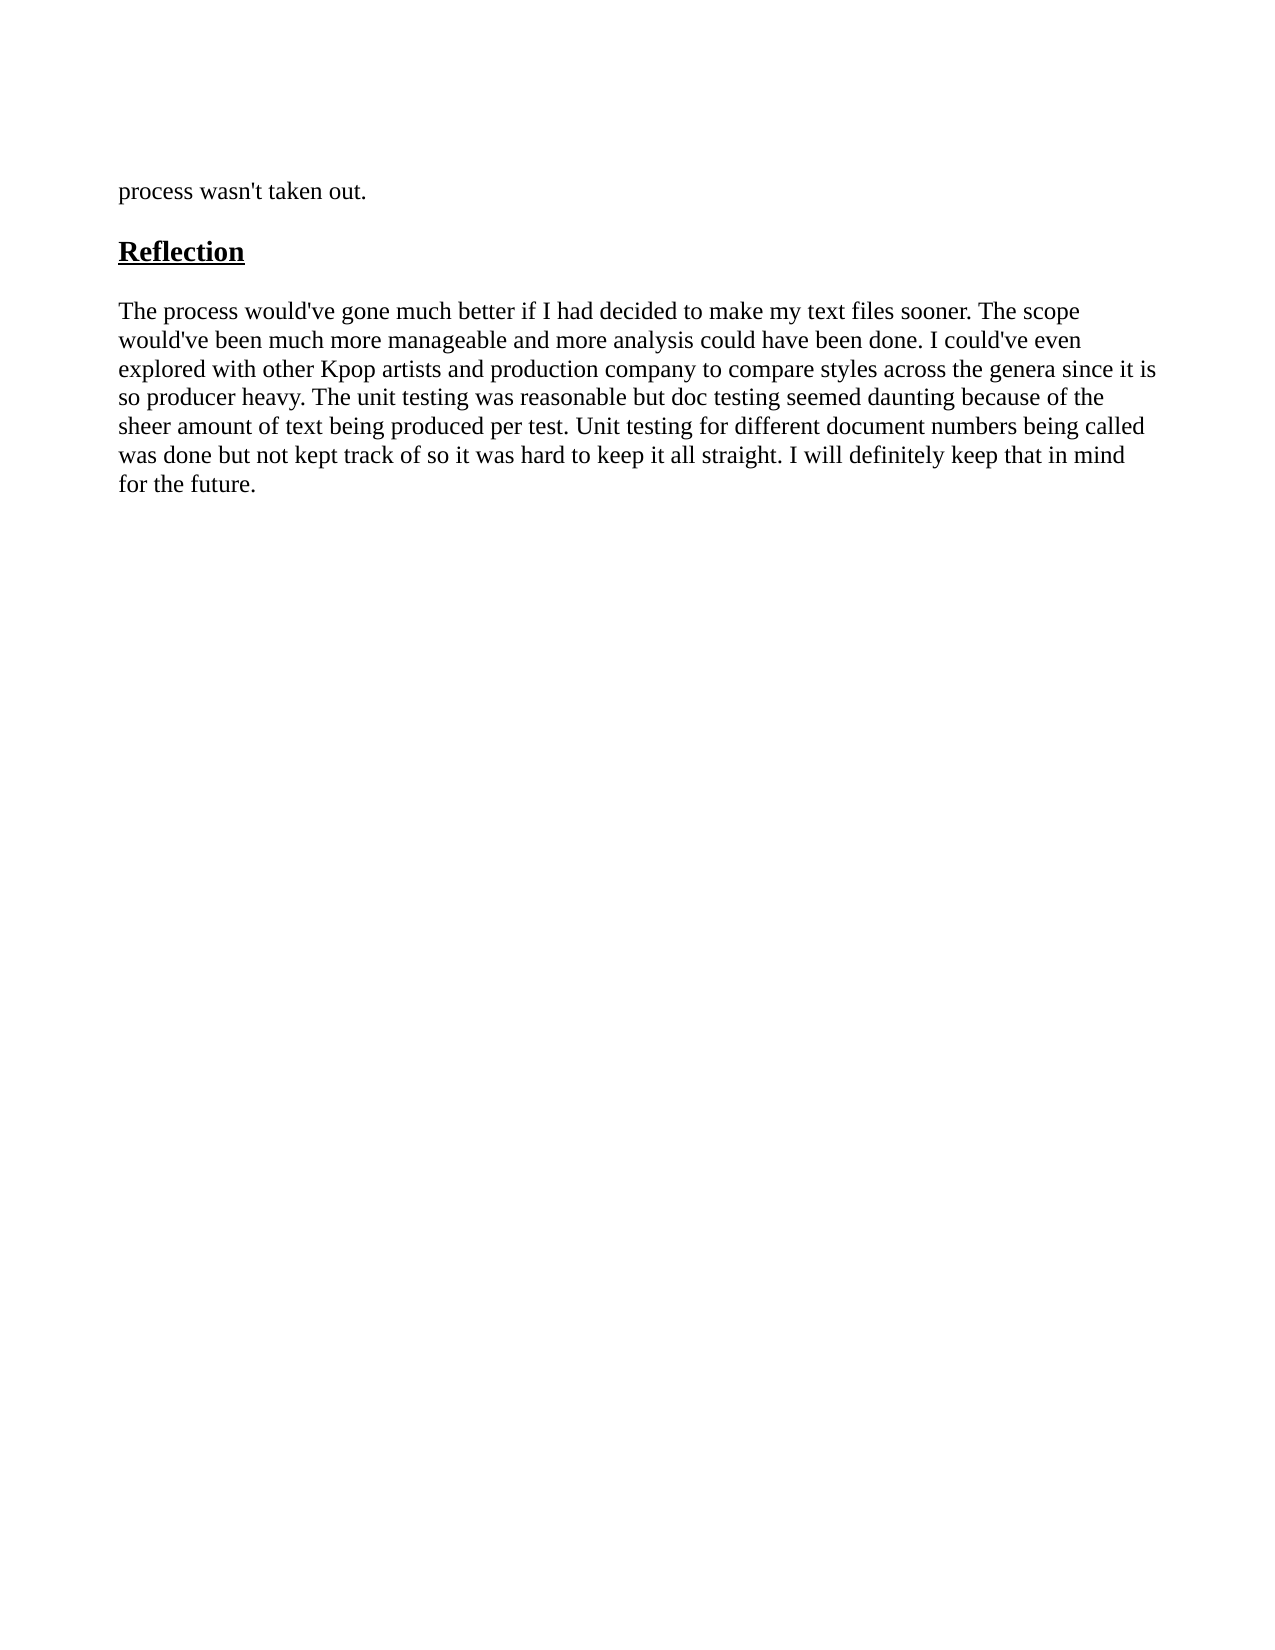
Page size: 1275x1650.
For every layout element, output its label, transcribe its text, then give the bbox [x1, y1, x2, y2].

text process wasn't taken out. [118, 176, 1157, 205]
text Reflection [118, 234, 1157, 267]
text The process would've gone much better if I had decided to make my text files sooner. The scope would've been much more manageable and more analysis could have been done. I could've even explored with other Kpop artists and production company to compare styles across the genera since it is so producer heavy. The unit testing was reasonable but doc testing seemed daunting because of the sheer amount of text being produced per test. Unit testing for different document numbers being called was done but not kept track of so it was hard to keep it all straight. I will definitely keep that in mind for the future. [118, 296, 1157, 497]
